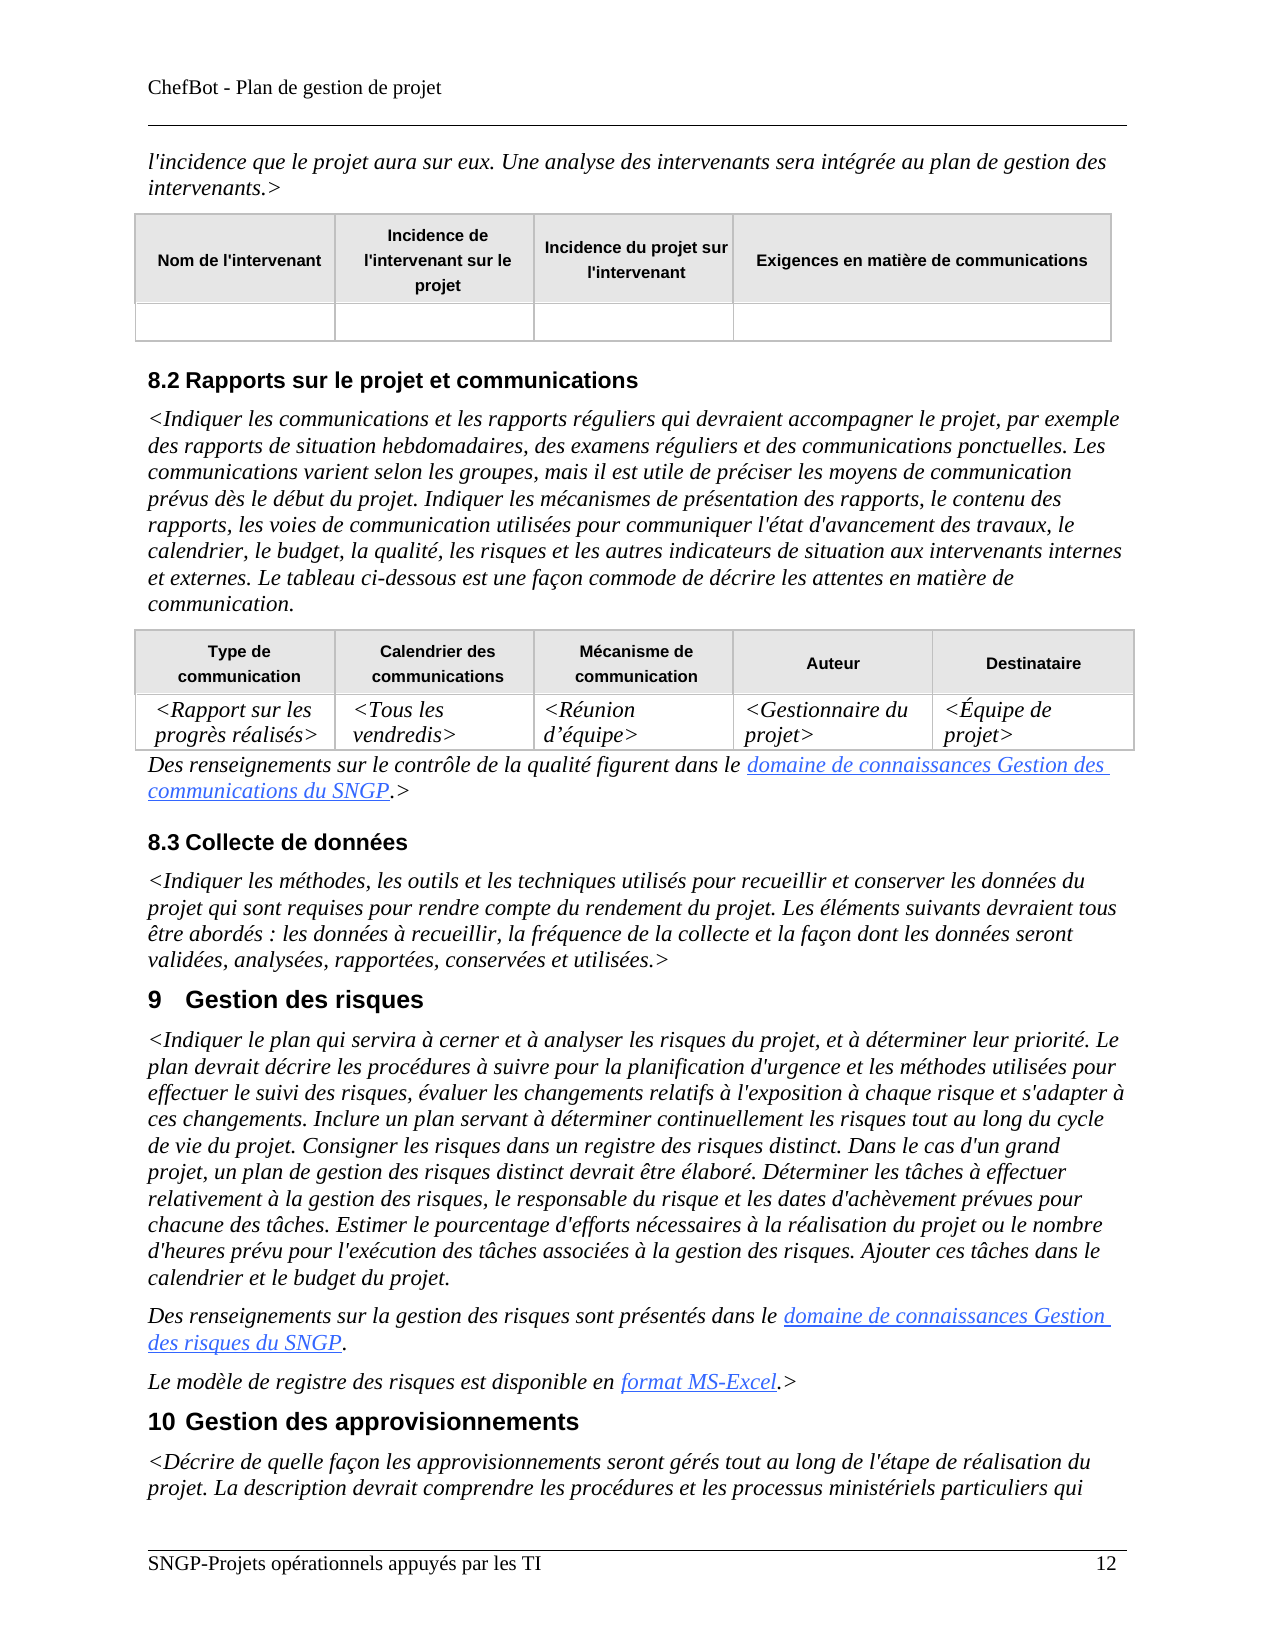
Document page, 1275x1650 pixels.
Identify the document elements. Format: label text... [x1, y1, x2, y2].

text Des renseignements sur le contrôle de la qualité figurent dans le domaine de connaissances Gestion des communications du SNGP.> [148, 751, 1127, 803]
subtitle Gestion des risques [148, 985, 1127, 1014]
text l'incidence que le projet aura sur eux. Une analyse des intervenants sera intégrée au plan de gestion des intervenants.> [148, 148, 1127, 200]
table_cell <Réunion d’équipe> [535, 695, 733, 749]
table_cell [336, 304, 533, 340]
table_cell <Tous les vendredis> [336, 695, 533, 749]
table_cell [136, 304, 334, 340]
subtitle Rapports sur le projet et communications [148, 367, 1127, 393]
table_cell <Équipe de projet> [933, 695, 1133, 749]
table_header Mécanisme de communication [535, 631, 732, 693]
table_header Nom de l'intervenant [136, 215, 334, 302]
table_cell [734, 304, 1110, 340]
subtitle Gestion des approvisionnements [148, 1407, 1127, 1435]
table_header Incidence du projet sur l'intervenant [535, 215, 732, 302]
table_header Calendrier des communications [336, 631, 533, 693]
text <Indiquer le plan qui servira à cerner et à analyser les risques du projet, et à déterminer leur priorité. Le plan devrait décrire les procédures à suivre pour la planification d'urgence et les méthodes utilisées pour effectuer le suivi des risques, évaluer les changements relatifs à l'exposition à chaque risque et s'adapter à ces changements. Inclure un plan servant à déterminer continuellement les risques tout au long du cycle de vie du projet. Consigner les risques dans un registre des risques distinct. Dans le cas d'un grand projet, un plan de gestion des risques distinct devrait être élaboré. Déterminer les tâches à effectuer relativement à la gestion des risques, le responsable du risque et les dates d'achèvement prévues pour chacune des tâches. Estimer le pourcentage d'efforts nécessaires à la réalisation du projet ou le nombre d'heures prévu pour l'exécution des tâches associées à la gestion des risques. Ajouter ces tâches dans le calendrier et le budget du projet. [148, 1026, 1127, 1290]
table_cell [535, 304, 733, 340]
table_header Destinataire [933, 631, 1133, 693]
table_cell <Gestionnaire du projet> [734, 695, 932, 749]
text <Indiquer les méthodes, les outils et les techniques utilisés pour recueillir et conserver les données du projet qui sont requises pour rendre compte du rendement du projet. Les éléments suivants devraient tous être abordés : les données à recueillir, la fréquence de la collecte et la façon dont les données seront validées, analysées, rapportées, conservées et utilisées.> [148, 867, 1127, 973]
table_header Incidence de l'intervenant sur le projet [336, 215, 533, 302]
text <Indiquer les communications et les rapports réguliers qui devraient accompagner le projet, par exemple des rapports de situation hebdomadaires, des examens réguliers et des communications ponctuelles. Les communications varient selon les groupes, mais il est utile de préciser les moyens de communication prévus dès le début du projet. Indiquer les mécanismes de présentation des rapports, le contenu des rapports, les voies de communication utilisées pour communiquer l'état d'avancement des travaux, le calendrier, le budget, la qualité, les risques et les autres indicateurs de situation aux intervenants internes et externes. Le tableau ci-dessous est une façon commode de décrire les attentes en matière de communication. [148, 406, 1127, 616]
subtitle Collecte de données [148, 828, 1127, 855]
text Des renseignements sur la gestion des risques sont présentés dans le domaine de connaissances Gestion des risques du SNGP. [148, 1302, 1127, 1355]
table_header Auteur [734, 631, 932, 693]
table_header Type de communication [136, 631, 334, 693]
table_header Exigences en matière de communications [734, 215, 1110, 302]
text Le modèle de registre des risques est disponible en format MS-Excel.> [148, 1368, 1127, 1394]
text <Décrire de quelle façon les approvisionnements seront gérés tout au long de l'étape de réalisation du projet. La description devrait comprendre les procédures et les processus ministériels particuliers qui [148, 1448, 1127, 1501]
table_cell <Rapport sur les progrès réalisés> [136, 695, 334, 749]
